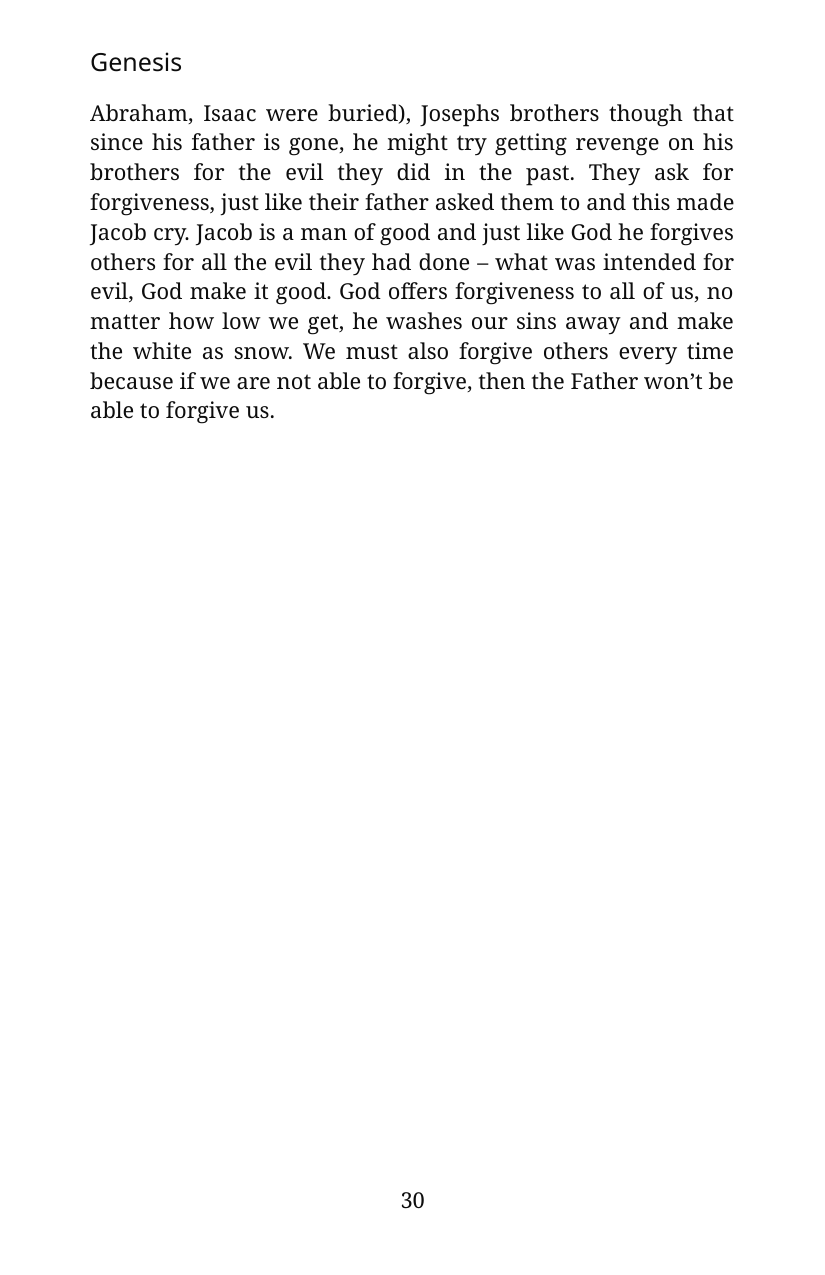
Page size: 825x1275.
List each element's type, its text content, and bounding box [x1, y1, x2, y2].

text Abraham, Isaac were buried), Josephs brothers though that since his father is gone, he might try getting revenge on his brothers for the evil they did in the past. They ask for forgiveness, just like their father asked them to and this made Jacob cry. Jacob is a man of good and just like God he forgives others for all the evil they had done – what was intended for evil, God make it good. God offers forgiveness to all of us, no matter how low we get, he washes our sins away and make the white as snow. We must also forgive others every time because if we are not able to forgive, then the Father won’t be able to forgive us. [90, 97, 735, 425]
